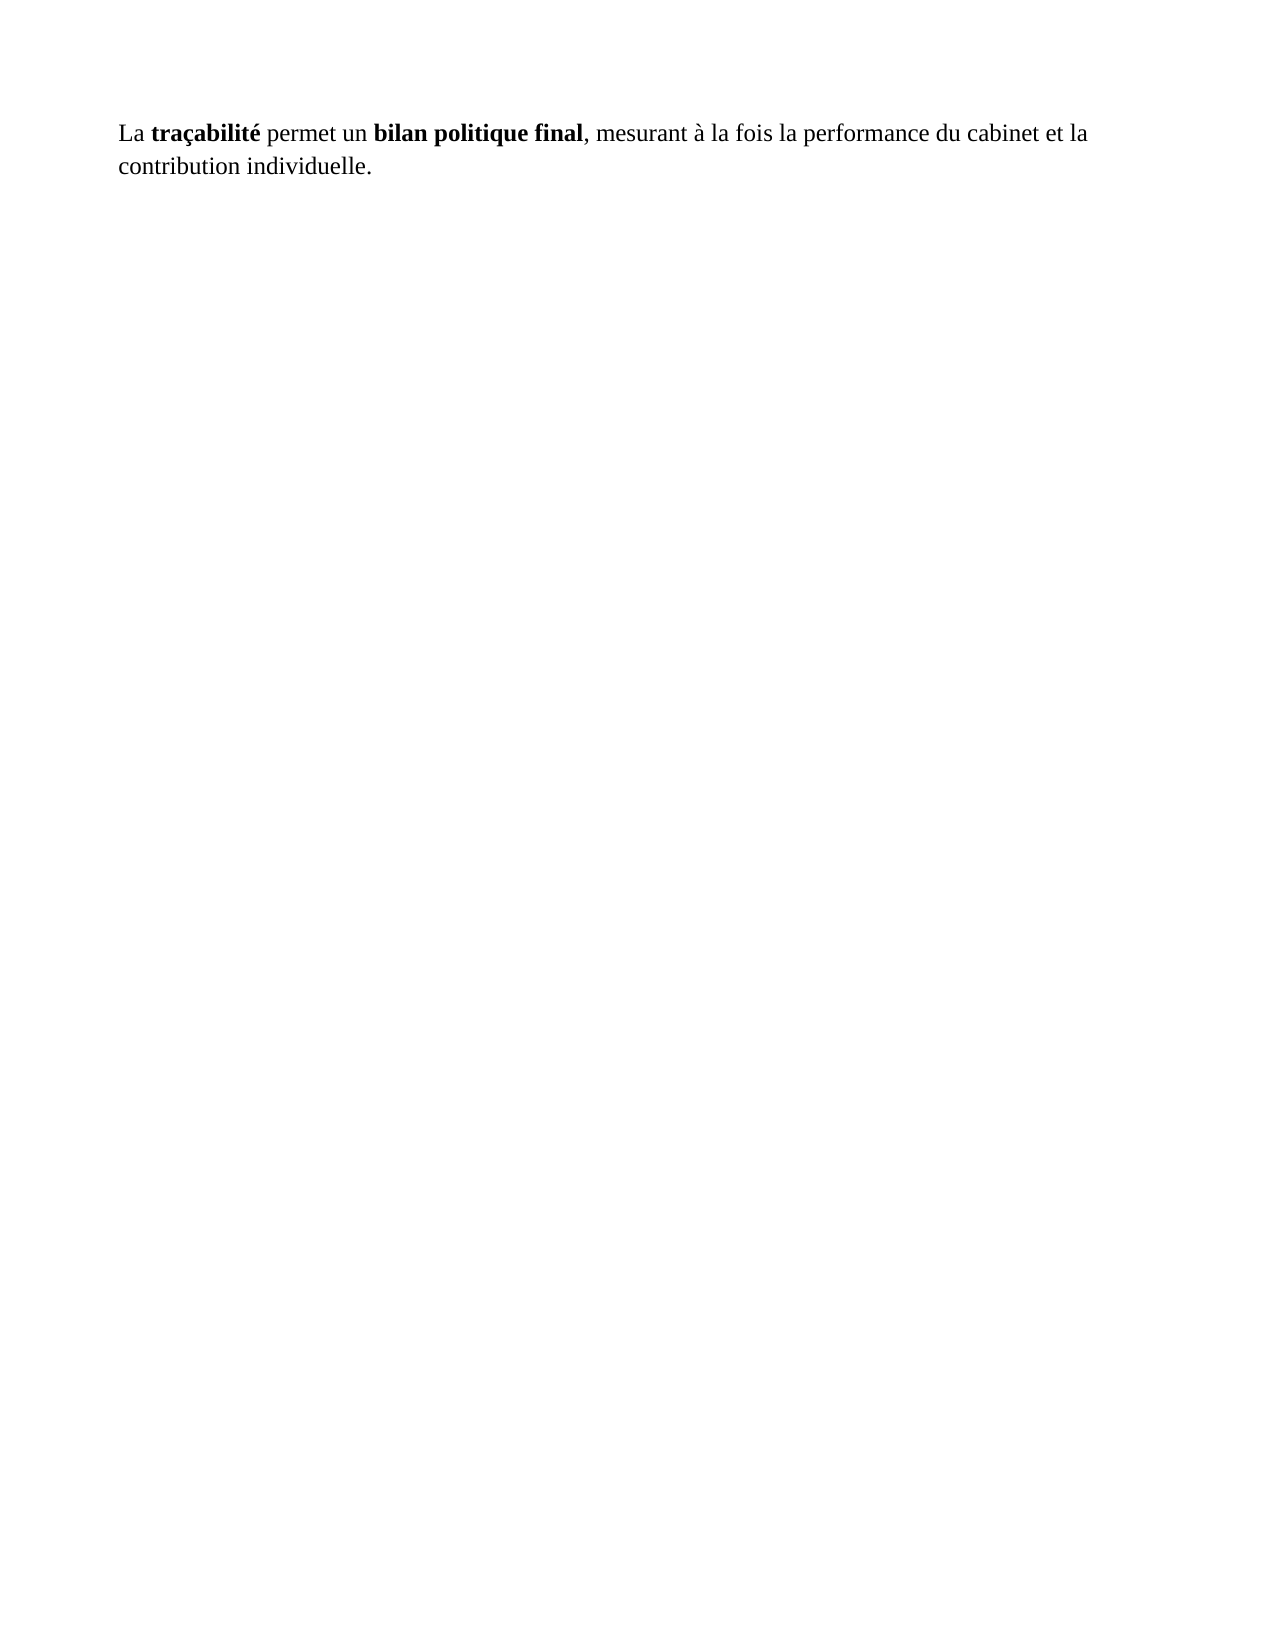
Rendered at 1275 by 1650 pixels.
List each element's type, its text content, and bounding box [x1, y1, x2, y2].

text La traçabilité permet un bilan politique final, mesurant à la fois la performance du cabinet et la contribution individuelle. [118, 118, 1157, 180]
